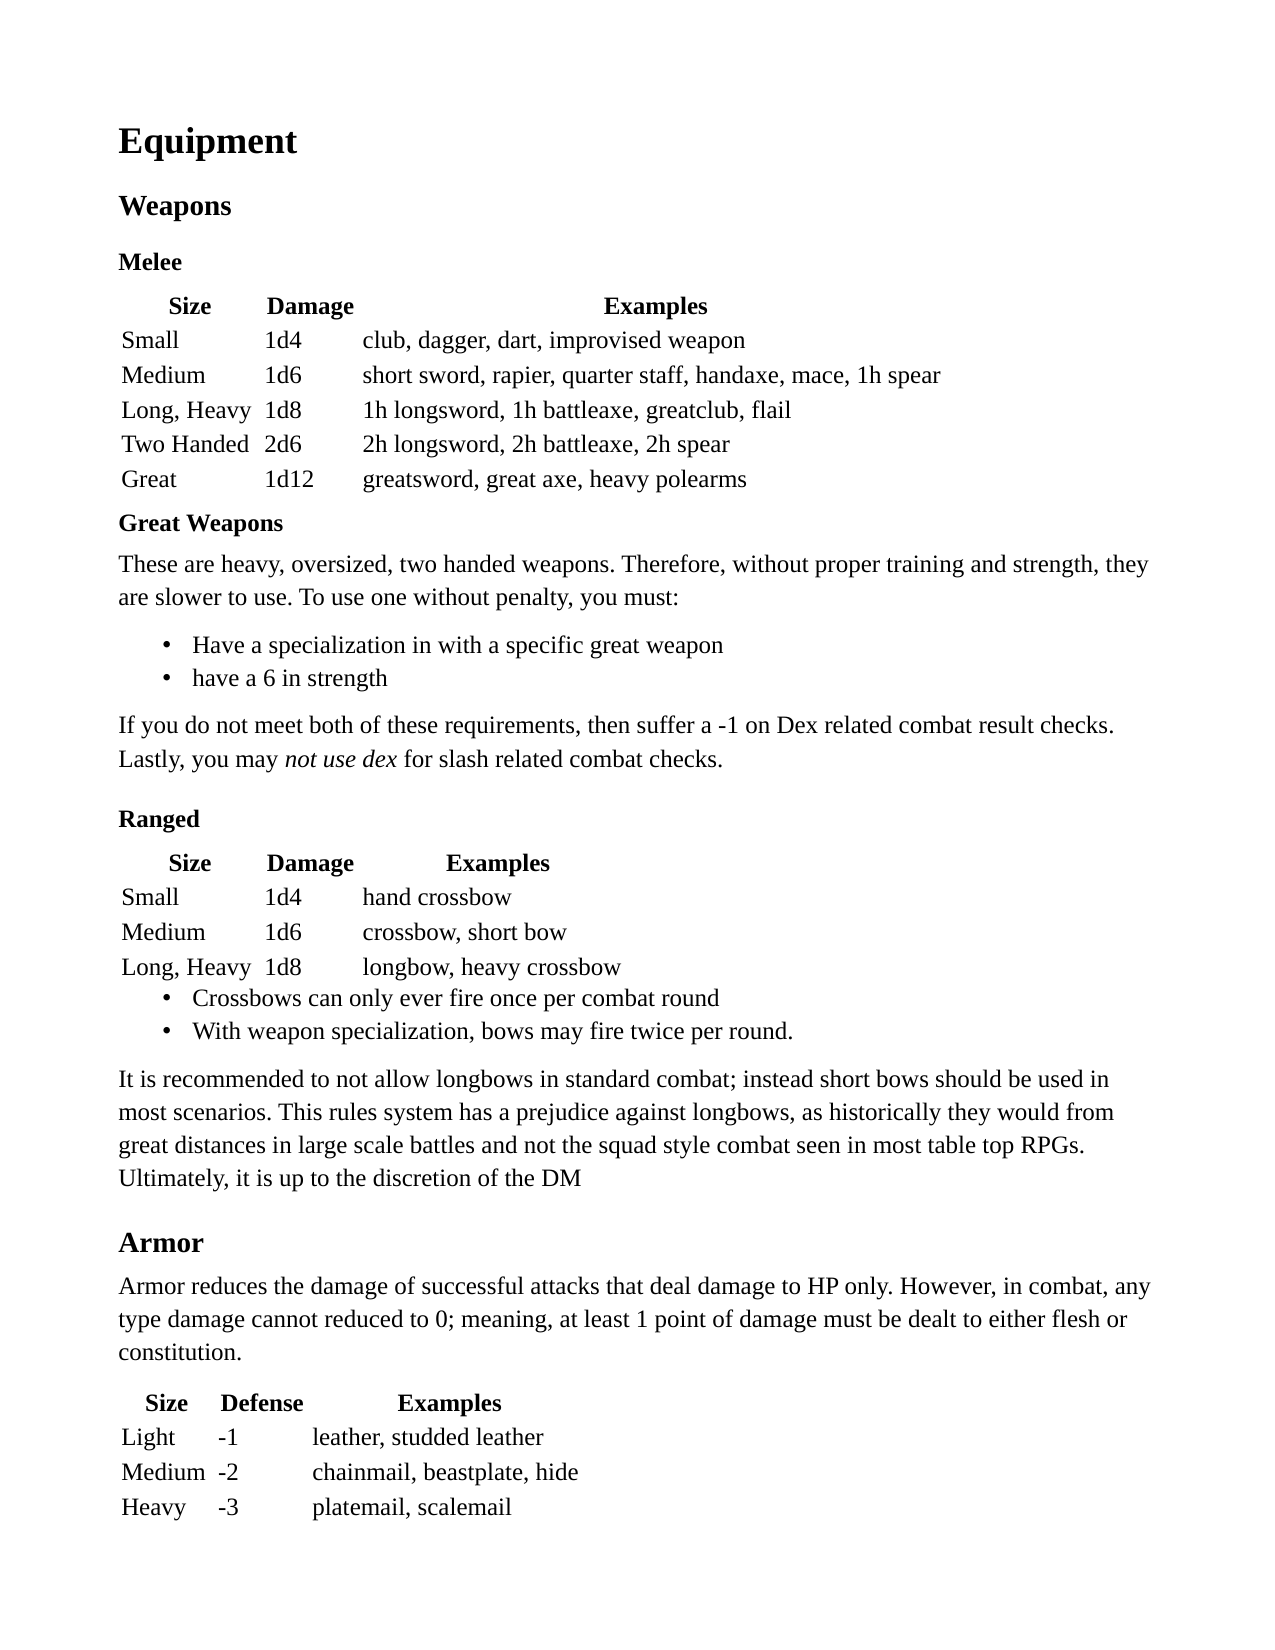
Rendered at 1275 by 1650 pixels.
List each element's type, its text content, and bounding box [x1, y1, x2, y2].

table_cell hand crossbow [360, 880, 636, 914]
table_cell Light [118, 1420, 215, 1454]
table_cell 1d6 [261, 914, 359, 949]
table_cell greatsword, great axe, heavy polearms [360, 461, 952, 496]
table_cell Medium [118, 1454, 215, 1489]
table_cell Great [118, 461, 261, 496]
table_header Size [118, 845, 261, 879]
table_header Defense [215, 1385, 309, 1419]
table_cell crossbow, short bow [360, 914, 636, 949]
table_cell Two Handed [118, 426, 261, 461]
text These are heavy, oversized, two handed weapons. Therefore, without proper training and strength, they are slower to use. To use one without penalty, you must: [118, 549, 1157, 611]
text It is recommended to not allow longbows in standard combat; instead short bows should be used in most scenarios. This rules system has a prejudice against longbows, as historically they would from great distances in large scale battles and not the squad style combat seen in most table top RPGs. Ultimately, it is up to the discretion of the DM [118, 1064, 1157, 1192]
list Have a specialization in with a specific great weapon [162, 630, 1157, 659]
table_header Size [118, 288, 261, 323]
table_cell -2 [215, 1454, 309, 1489]
table_cell 1d8 [261, 949, 359, 983]
table_header Examples [360, 288, 952, 323]
subtitle Melee [118, 247, 1157, 276]
table_cell Medium [118, 914, 261, 949]
subtitle Equipment [118, 118, 1157, 161]
table_cell platemail, scalemail [309, 1489, 590, 1523]
table_cell Heavy [118, 1489, 215, 1523]
subtitle Armor [118, 1225, 1157, 1259]
list Crossbows can only ever fire once per combat round [162, 983, 1157, 1012]
table_cell longbow, heavy crossbow [360, 949, 636, 983]
table_cell -3 [215, 1489, 309, 1523]
table_cell club, dagger, dart, improvised weapon [360, 323, 952, 357]
table_cell short sword, rapier, quarter staff, handaxe, mace, 1h spear [360, 357, 952, 392]
table_cell 2h longsword, 2h battleaxe, 2h spear [360, 426, 952, 461]
table_cell chainmail, beastplate, hide [309, 1454, 590, 1489]
subtitle Great Weapons [118, 508, 1157, 537]
list With weapon specialization, bows may fire twice per round. [162, 1016, 1157, 1045]
table_cell Small [118, 323, 261, 357]
table_cell Long, Heavy [118, 392, 261, 426]
subtitle Weapons [118, 188, 1157, 222]
table_cell 1d4 [261, 880, 359, 914]
table_cell leather, studded leather [309, 1420, 590, 1454]
table_header Examples [309, 1385, 590, 1419]
table_header Examples [360, 845, 636, 879]
table_cell 1h longsword, 1h battleaxe, greatclub, flail [360, 392, 952, 426]
text Armor reduces the damage of successful attacks that deal damage to HP only. However, in combat, any type damage cannot reduced to 0; meaning, at least 1 point of damage must be dealt to either flesh or constitution. [118, 1271, 1157, 1366]
text If you do not meet both of these requirements, then suffer a -1 on Dex related combat result checks. Lastly, you may not use dex for slash related combat checks. [118, 711, 1157, 772]
table_cell -1 [215, 1420, 309, 1454]
table_cell 2d6 [261, 426, 359, 461]
table_header Damage [261, 288, 359, 323]
list have a 6 in strength [162, 663, 1157, 692]
table_cell Small [118, 880, 261, 914]
table_cell Long, Heavy [118, 949, 261, 983]
subtitle Ranged [118, 804, 1157, 832]
table_cell 1d4 [261, 323, 359, 357]
table_header Size [118, 1385, 215, 1419]
table_cell 1d8 [261, 392, 359, 426]
table_cell 1d12 [261, 461, 359, 496]
table_cell Medium [118, 357, 261, 392]
table_cell 1d6 [261, 357, 359, 392]
table_header Damage [261, 845, 359, 879]
